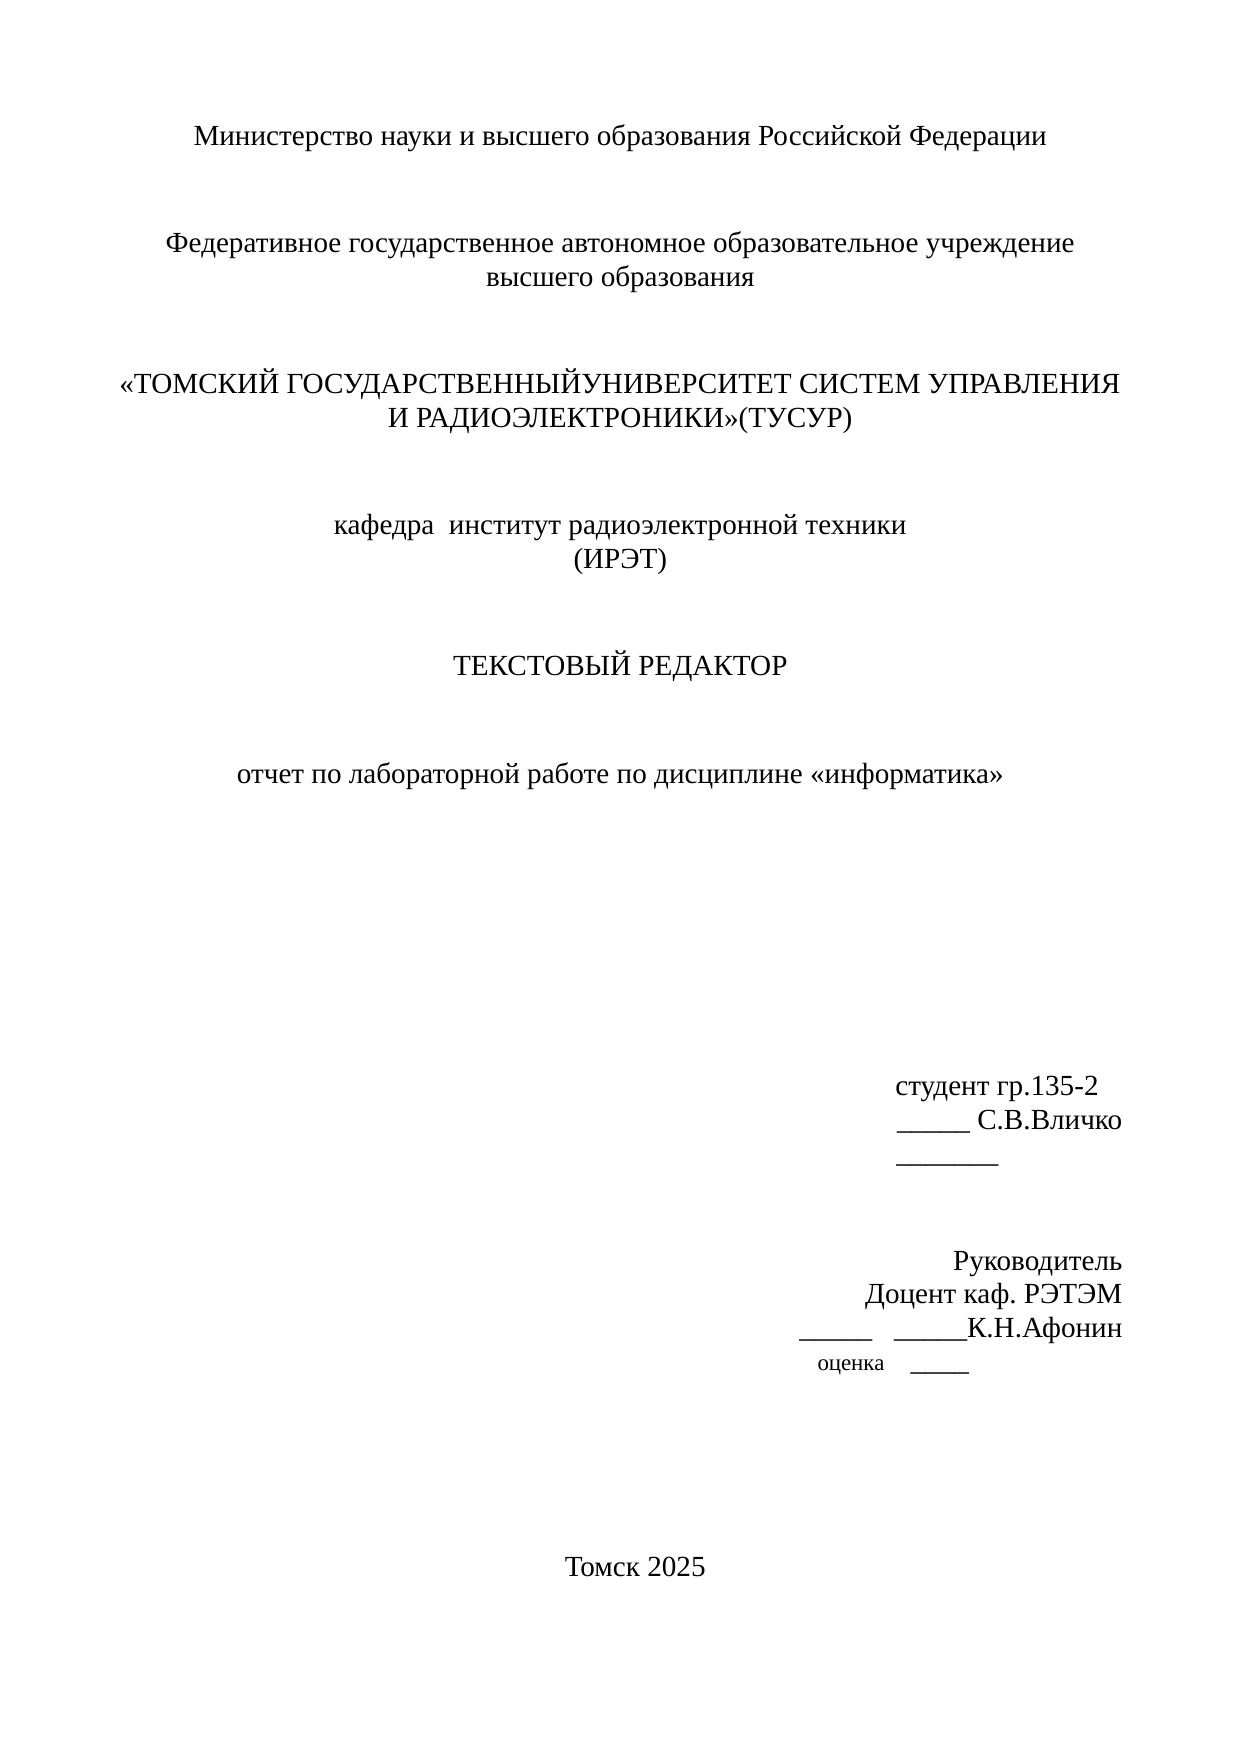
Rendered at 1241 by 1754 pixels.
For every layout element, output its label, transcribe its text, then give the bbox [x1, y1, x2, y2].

text отчет по лабораторной работе по дисциплине «информатика» [118, 756, 1122, 789]
text _____ С.В.Вличко [118, 1102, 1122, 1135]
text (ИРЭТ) [118, 541, 1122, 574]
text _______ [142, 1135, 998, 1169]
text «ТОМСКИЙ ГОСУДАРСТВЕННЫЙУНИВЕРСИТЕТ СИСТЕМ УПРАВЛЕНИЯ И РАДИОЭЛЕКТРОНИКИ»(ТУСУР) [118, 366, 1122, 433]
text ТЕКСТОВЫЙ РЕДАКТОР [118, 648, 1122, 682]
text оценка ____ [118, 1343, 968, 1377]
text Томск 2025 [118, 1549, 1122, 1582]
text Руководитель [142, 1243, 1122, 1276]
text Федеративное государственное автономное образовательное учреждение высшего образования [118, 226, 1122, 293]
text _____ _____К.Н.Афонин [142, 1310, 1122, 1343]
text кафедра институт радиоэлектронной техники [118, 507, 1122, 541]
text Доцент каф. РЭТЭМ [142, 1276, 1122, 1310]
text Министерство науки и высшего образования Российской Федерации [118, 118, 1122, 152]
text студент гр.135-2 [118, 1068, 1098, 1102]
